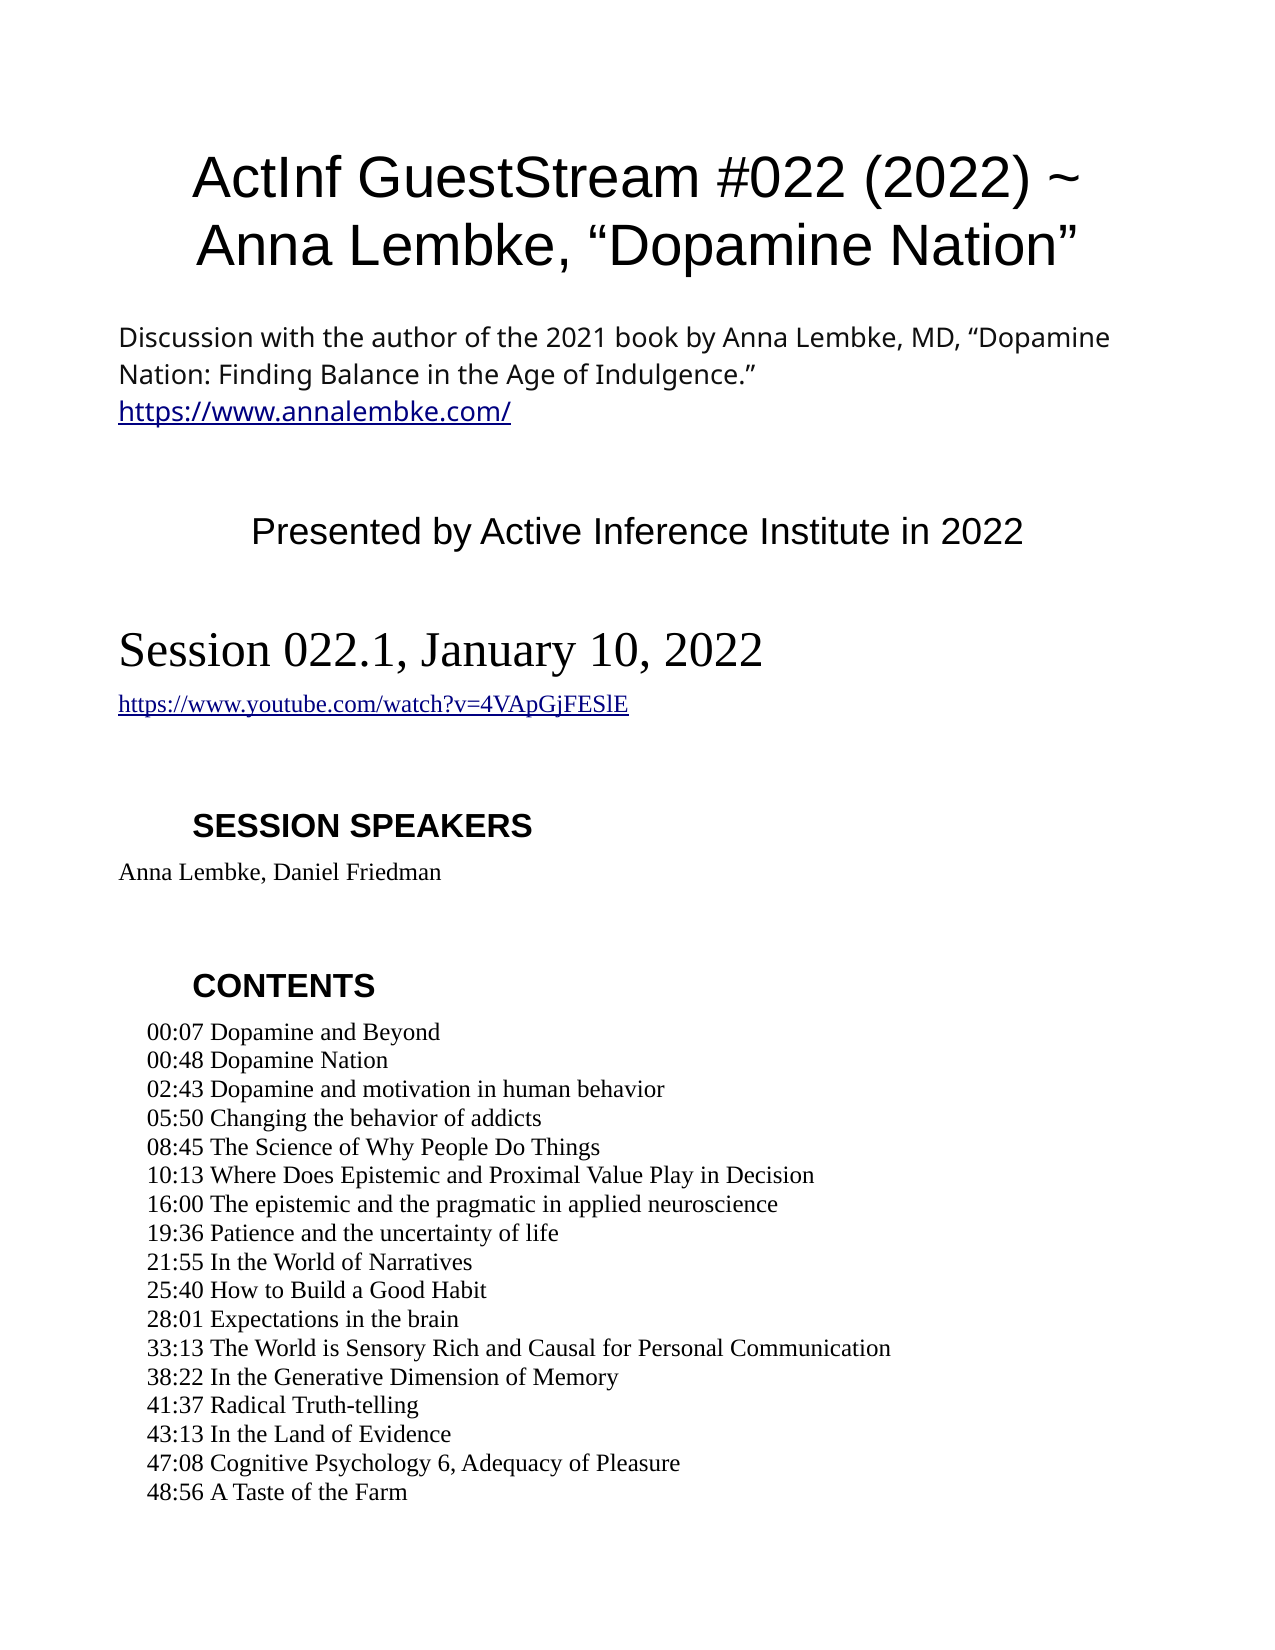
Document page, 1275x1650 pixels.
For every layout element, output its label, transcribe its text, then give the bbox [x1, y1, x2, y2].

table_cell 28:01 [112, 1304, 207, 1333]
table_cell The Science of Why People Do Things [207, 1132, 1012, 1160]
table_cell In the World of Narratives [207, 1247, 1012, 1275]
table_cell Changing the behavior of addicts [207, 1103, 1012, 1132]
table_cell 02:43 [112, 1074, 207, 1103]
table_cell Cognitive Psychology 6, Adequacy of Pleasure [207, 1448, 1012, 1477]
title ActInf GuestStream #022 (2022) ~ Anna Lembke, “Dopamine Nation” [118, 143, 1157, 277]
table_cell Dopamine and motivation in human behavior [207, 1074, 1012, 1103]
table_cell In the Land of Evidence [207, 1419, 1012, 1448]
table_cell 05:50 [112, 1103, 207, 1132]
table_cell Patience and the uncertainty of life [207, 1218, 1012, 1247]
text Anna Lembke, Daniel Friedman [118, 857, 1157, 885]
subtitle CONTENTS [118, 966, 1157, 1004]
table_cell Expectations in the brain [207, 1304, 1012, 1333]
table_cell How to Build a Good Habit [207, 1275, 1012, 1304]
table_cell A Taste of the Farm [207, 1477, 1012, 1505]
table_cell 10:13 [112, 1160, 207, 1189]
table_cell 33:13 [112, 1333, 207, 1362]
table_cell 16:00 [112, 1189, 207, 1218]
subtitle SESSION SPEAKERS [118, 806, 1157, 844]
table_cell 21:55 [112, 1247, 207, 1275]
text Discussion with the author of the 2021 book by Anna Lembke, MD, “Dopamine Nation: Finding Balance in the Age of Indulgence.” [118, 318, 1157, 392]
table_cell 25:40 [112, 1275, 207, 1304]
table_cell 48:56 [112, 1477, 207, 1505]
text https://www.annalembke.com/ [118, 392, 1157, 429]
table_cell In the Generative Dimension of Memory [207, 1362, 1012, 1390]
table_cell The epistemic and the pragmatic in applied neuroscience [207, 1189, 1012, 1218]
table_cell 00:48 [112, 1045, 207, 1074]
table_cell Radical Truth-telling [207, 1390, 1012, 1419]
table_header Dopamine and Beyond [207, 1017, 1012, 1045]
table_cell Dopamine Nation [207, 1045, 1012, 1074]
table_cell 41:37 [112, 1390, 207, 1419]
table_cell Where Does Epistemic and Proximal Value Play in Decision [207, 1160, 1012, 1189]
table_cell 47:08 [112, 1448, 207, 1477]
text https://www.youtube.com/watch?v=4VApGjFESlE [118, 689, 1157, 718]
table_cell 19:36 [112, 1218, 207, 1247]
table_cell 08:45 [112, 1132, 207, 1160]
subtitle Presented by Active Inference Institute in 2022 [118, 509, 1157, 552]
table_cell 38:22 [112, 1362, 207, 1390]
table_header 00:07 [112, 1017, 207, 1045]
subtitle Session 022.1, January 10, 2022 [118, 619, 1157, 677]
table_cell 43:13 [112, 1419, 207, 1448]
table_cell The World is Sensory Rich and Causal for Personal Communication [207, 1333, 1012, 1362]
